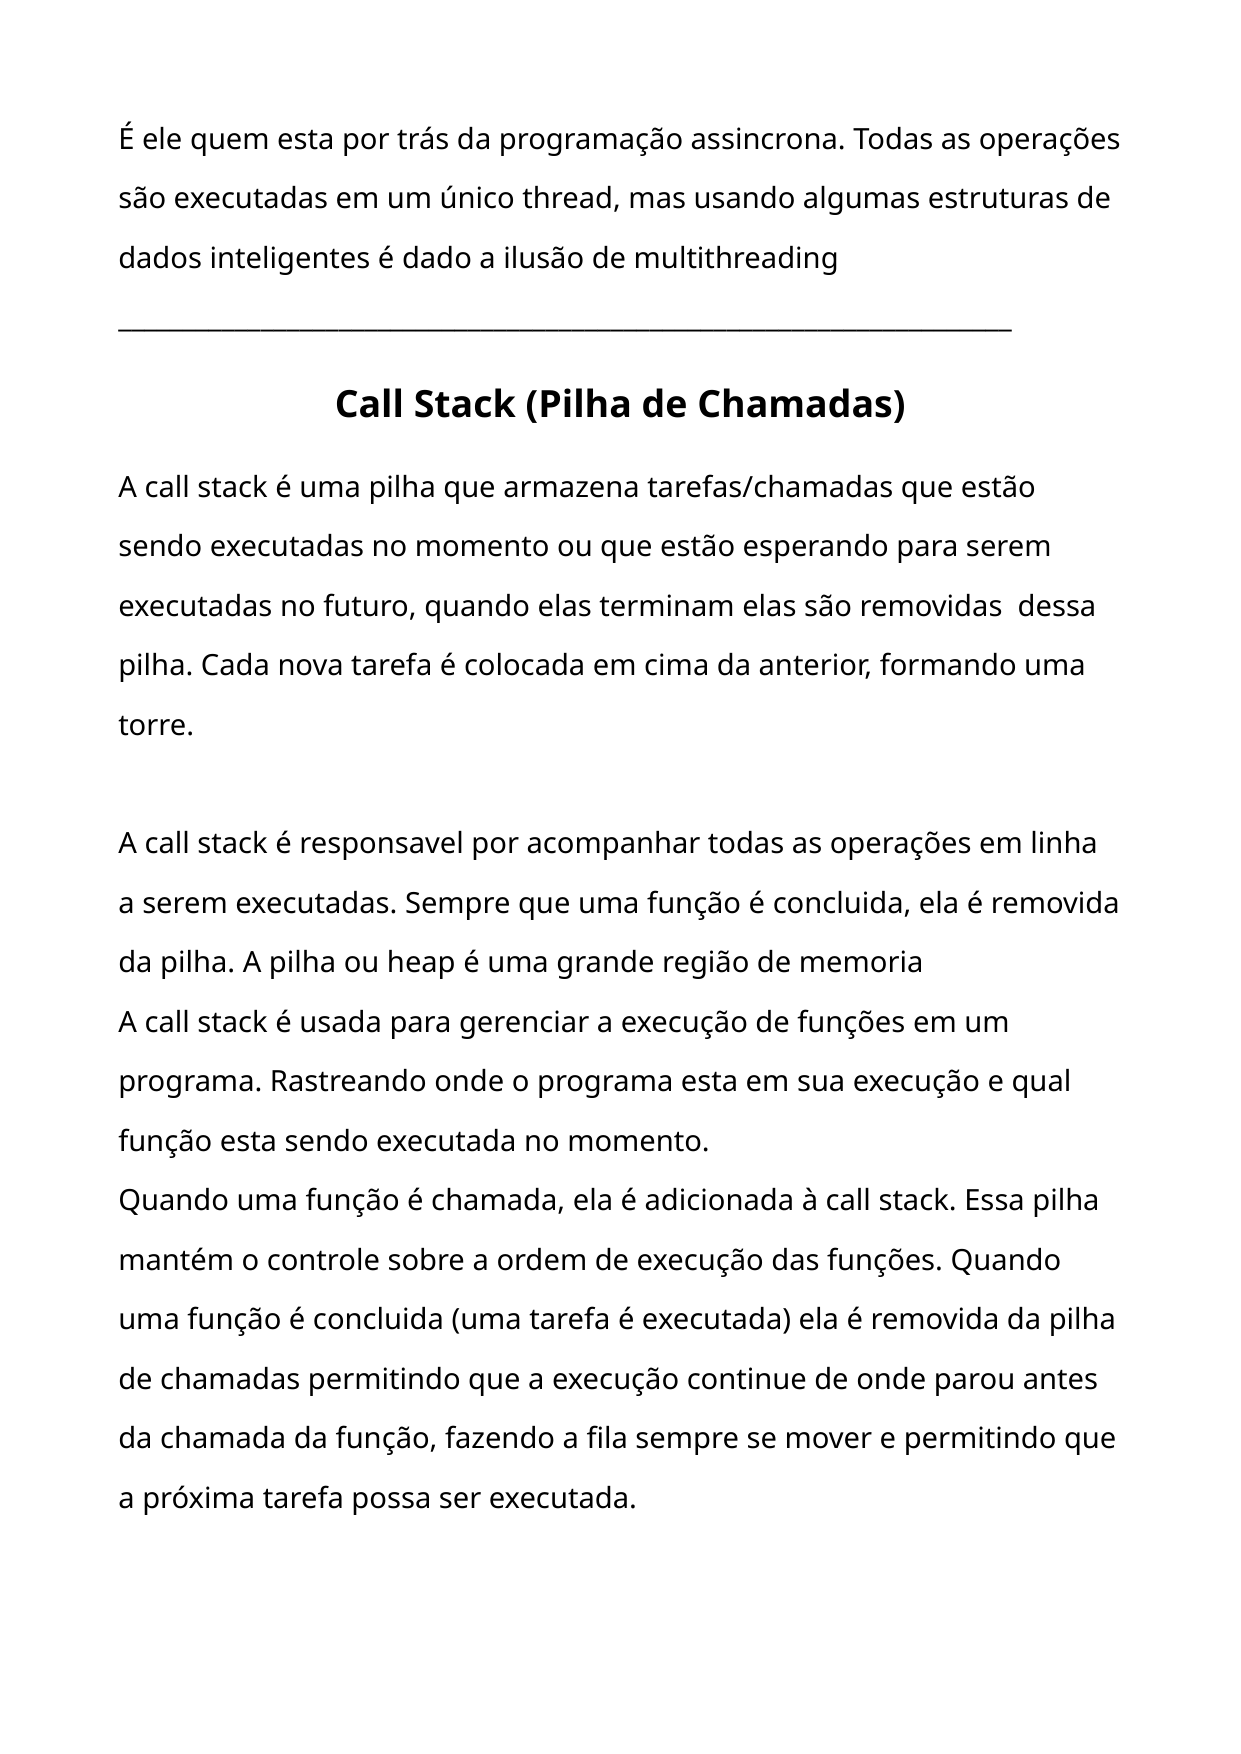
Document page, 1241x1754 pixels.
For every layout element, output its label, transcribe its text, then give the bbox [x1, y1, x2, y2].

text É ele quem esta por trás da programação assincrona. Todas as operações são executadas em um único thread, mas usando algumas estruturas de dados inteligentes é dado a ilusão de multithreading [118, 118, 1122, 277]
text A call stack é usada para gerenciar a execução de funções em um programa. Rastreando onde o programa esta em sua execução e qual função esta sendo executada no momento. [118, 1001, 1122, 1160]
text Quando uma função é chamada, ela é adicionada à call stack. Essa pilha mantém o controle sobre a ordem de execução das funções. Quando uma função é concluida (uma tarefa é executada) ela é removida da pilha de chamadas permitindo que a execução continue de onde parou antes da chamada da função, fazendo a fila sempre se mover e permitindo que a próxima tarefa possa ser executada. [118, 1180, 1122, 1517]
subtitle Call Stack (Pilha de Chamadas) [118, 377, 1122, 428]
text _____________________________________________________________________ [118, 297, 1122, 336]
text A call stack é responsavel por acompanhar todas as operações em linha a serem executadas. Sempre que uma função é concluida, ela é removida da pilha. A pilha ou heap é uma grande região de memoria [118, 823, 1122, 981]
text A call stack é uma pilha que armazena tarefas/chamadas que estão sendo executadas no momento ou que estão esperando para serem executadas no futuro, quando elas terminam elas são removidas dessa pilha. Cada nova tarefa é colocada em cima da anterior, formando uma torre. [118, 466, 1122, 743]
